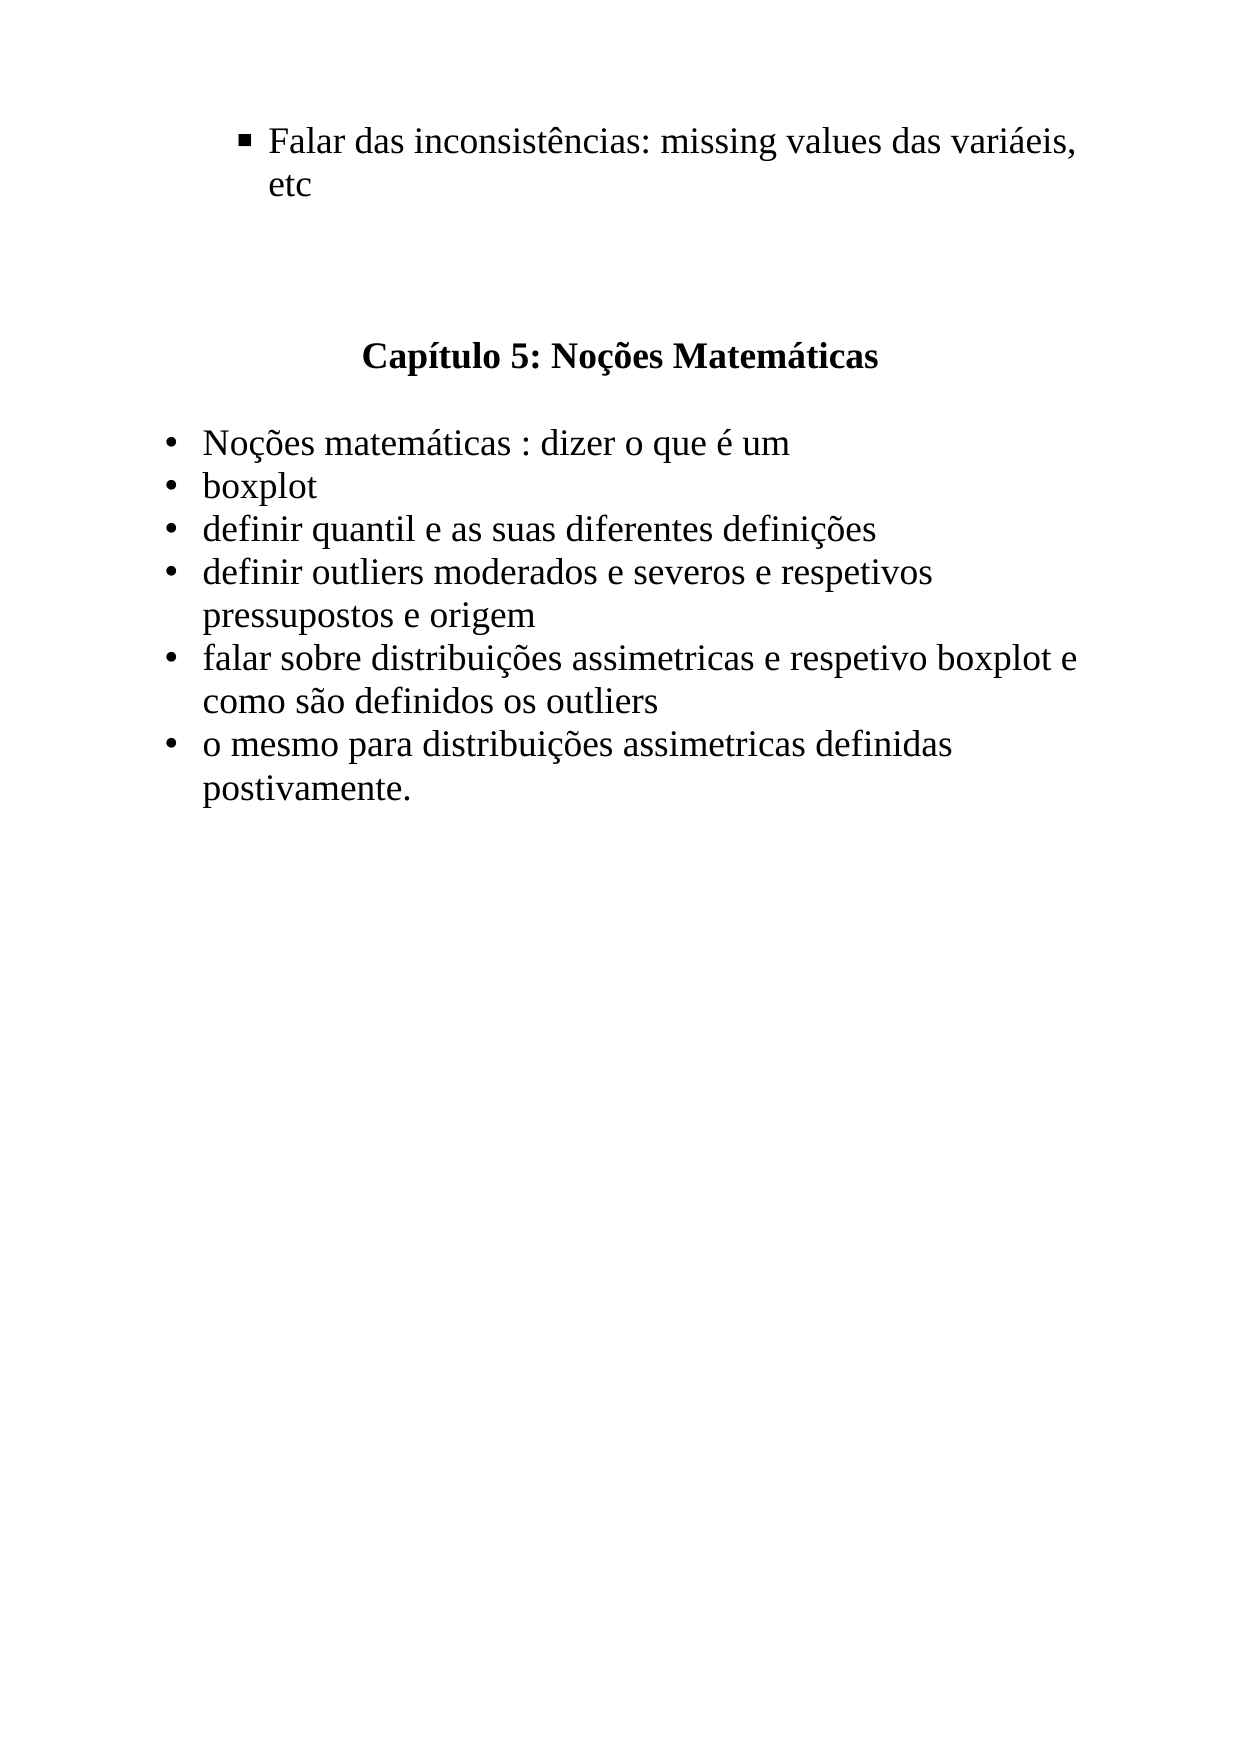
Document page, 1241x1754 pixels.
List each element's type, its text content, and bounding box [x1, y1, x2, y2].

list falar sobre distribuições assimetricas e respetivo boxplot e como são definidos os outliers [165, 636, 1122, 722]
list definir quantil e as suas diferentes definições [165, 506, 1122, 549]
list o mesmo para distribuições assimetricas definidas postivamente. [165, 722, 1122, 808]
list Falar das inconsistências: missing values das variáeis, etc [231, 118, 1122, 204]
text Capítulo 5: Noções Matemáticas [118, 334, 1122, 377]
list definir outliers moderados e severos e respetivos pressupostos e origem [165, 549, 1122, 636]
list boxplot [165, 463, 1122, 506]
list Noções matemáticas : dizer o que é um [165, 420, 1122, 463]
